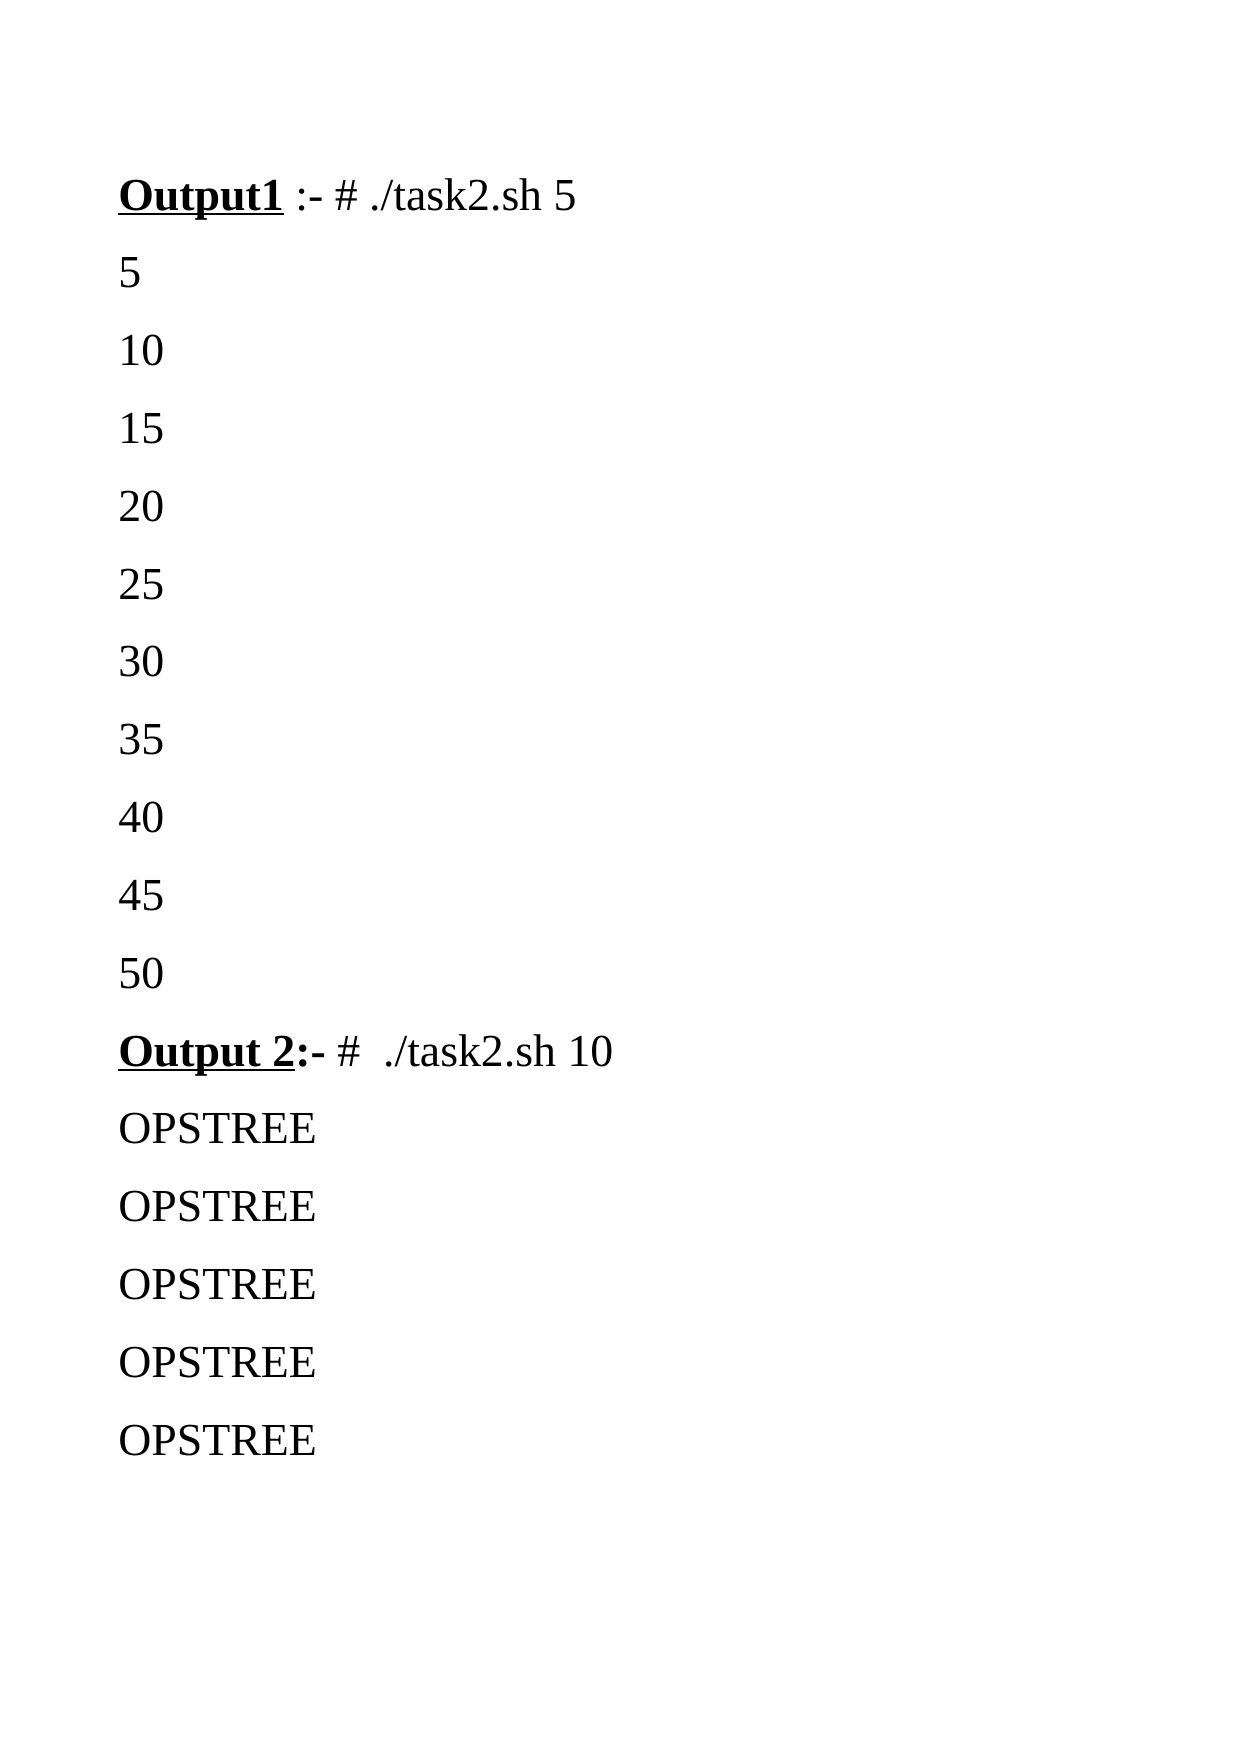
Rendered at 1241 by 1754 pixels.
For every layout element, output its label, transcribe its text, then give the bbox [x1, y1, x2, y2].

text 15 [118, 401, 1122, 453]
text 45 [118, 867, 1122, 920]
text Output 2:- # ./task2.sh 10 [118, 1023, 1122, 1076]
text Output1 :- # ./task2.sh 5 [118, 167, 1122, 220]
text 50 [118, 945, 1122, 998]
text OPSTREE [118, 1101, 1122, 1154]
text 10 [118, 323, 1122, 376]
text 5 [118, 245, 1122, 298]
text 35 [118, 712, 1122, 764]
text OPSTREE [118, 1257, 1122, 1309]
text 30 [118, 634, 1122, 687]
text OPSTREE [118, 1179, 1122, 1231]
text 20 [118, 478, 1122, 531]
text 40 [118, 790, 1122, 842]
text OPSTREE [118, 1412, 1122, 1528]
text OPSTREE [118, 1334, 1122, 1387]
text 25 [118, 556, 1122, 609]
